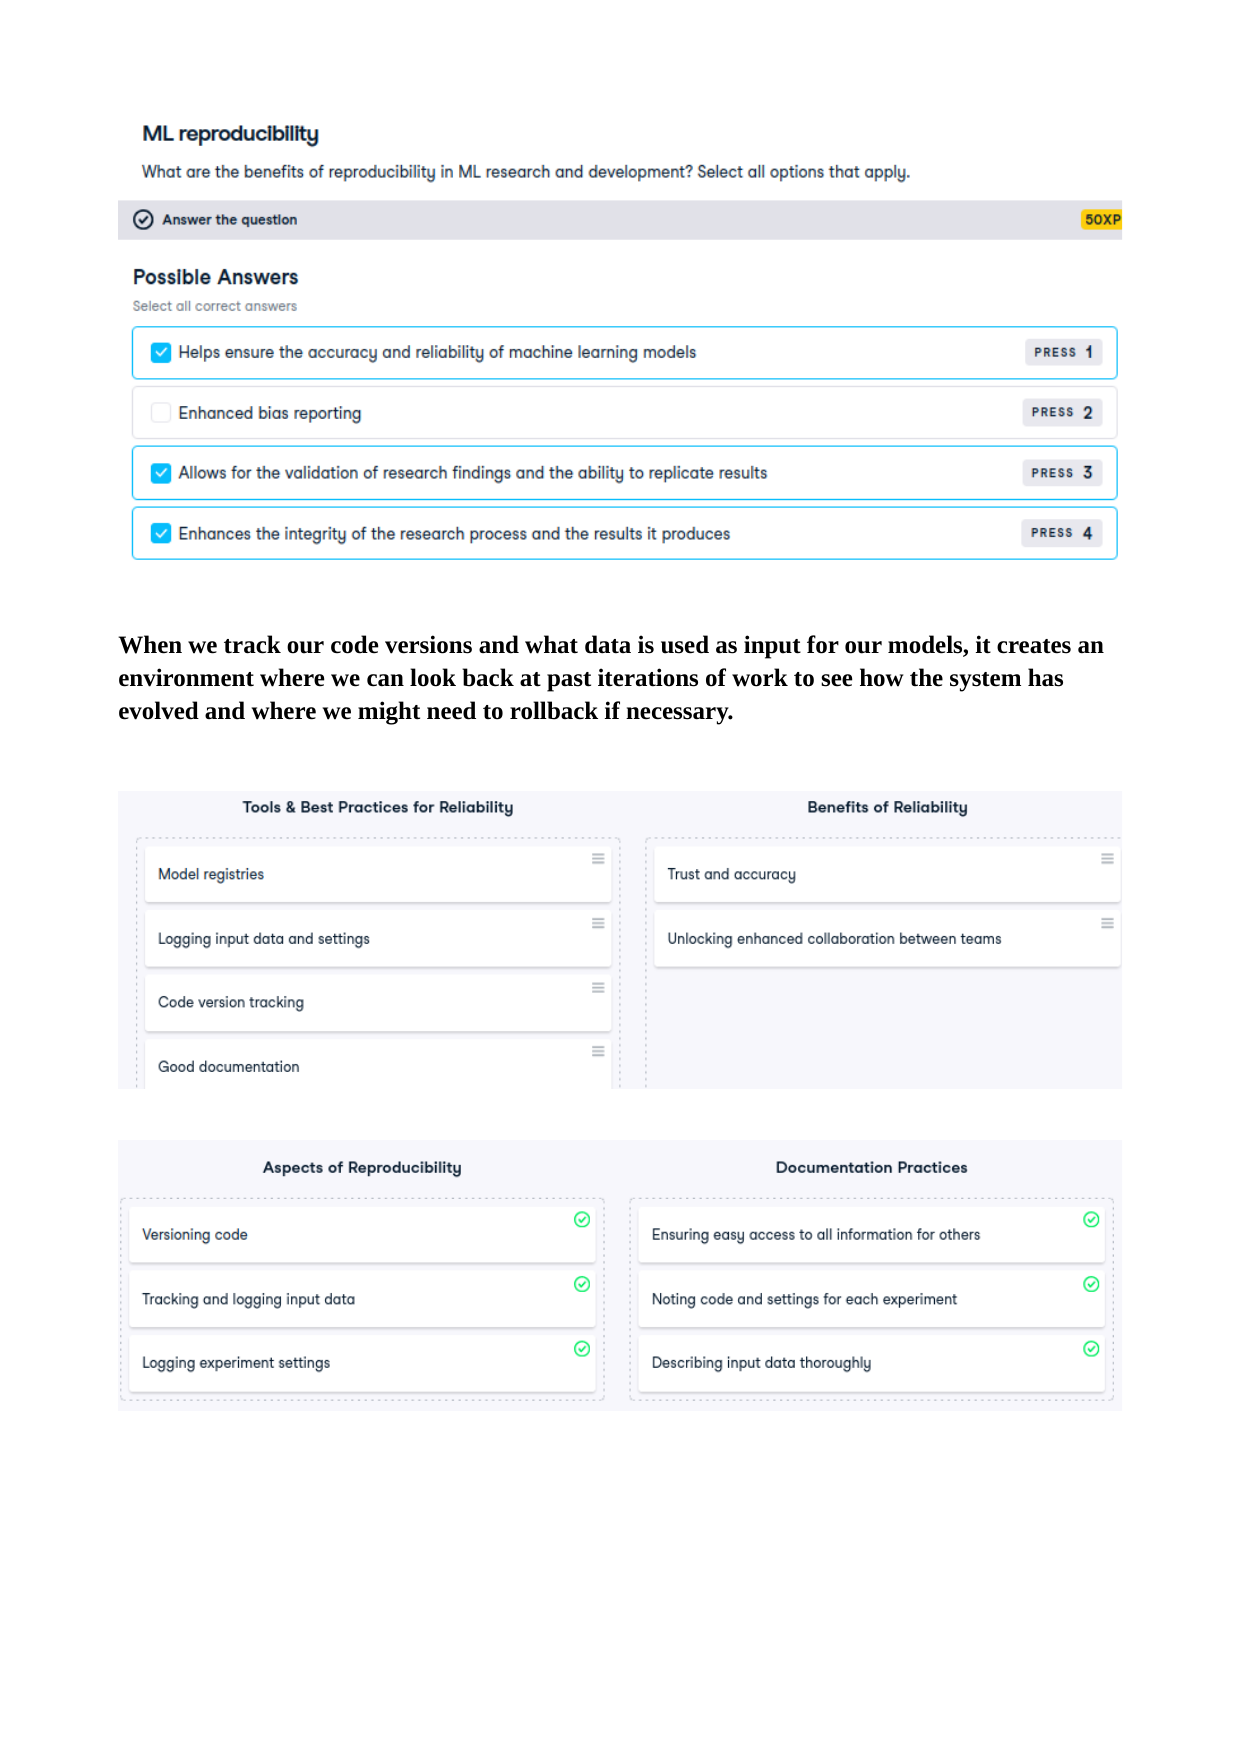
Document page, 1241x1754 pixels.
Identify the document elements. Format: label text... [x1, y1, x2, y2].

text When we track our code versions and what data is used as input for our models, it creates an environment where we can look back at past iterations of work to see how the system has evolved and where we might need to rollback if necessary. [118, 630, 1122, 725]
picture [118, 118, 1123, 579]
picture [118, 1140, 1123, 1411]
picture [118, 791, 1123, 1089]
